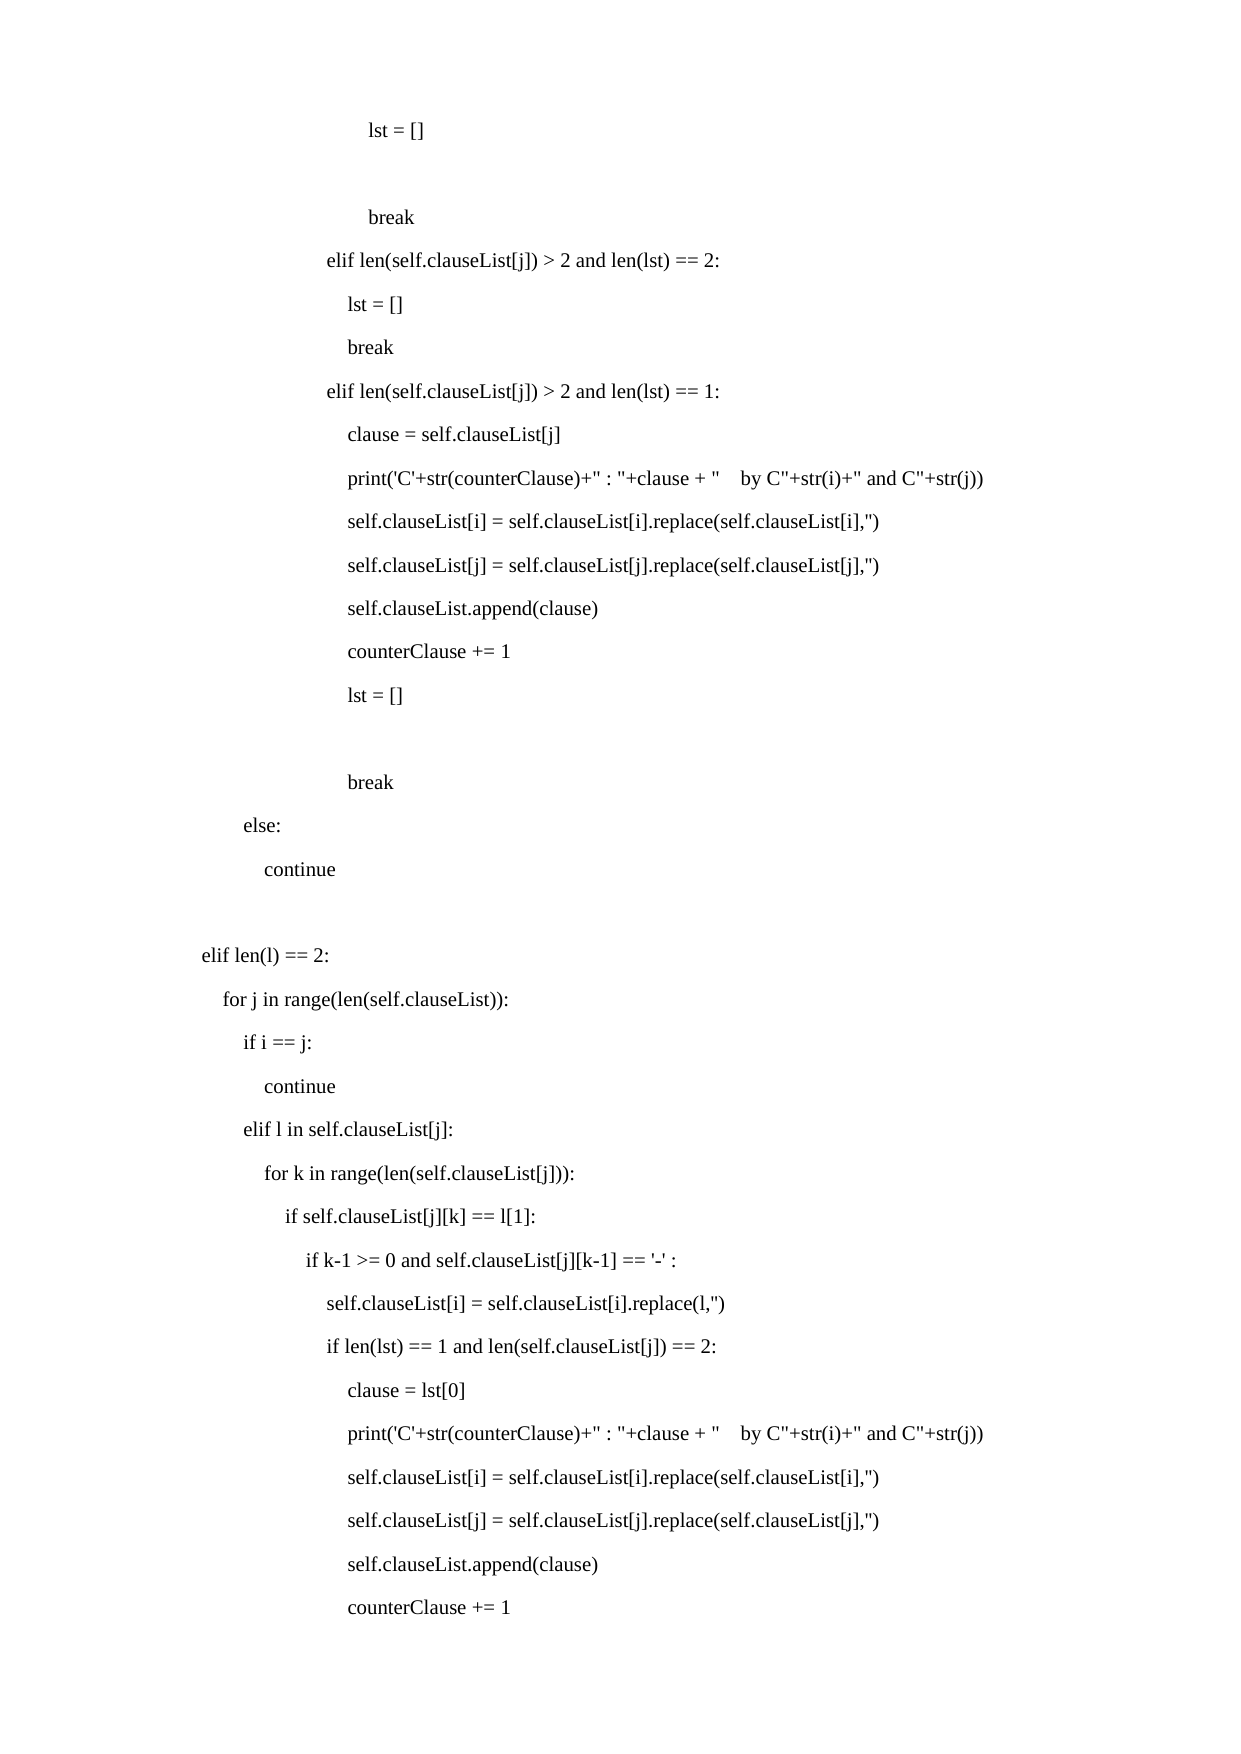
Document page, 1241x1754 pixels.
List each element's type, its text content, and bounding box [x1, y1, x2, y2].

text print('C'+str(counterClause)+" : "+clause + " by C"+str(i)+" and C"+str(j)) [118, 1421, 1122, 1445]
text lst = [] [118, 118, 1122, 142]
text if self.clauseList[j][k] == l[1]: [118, 1204, 1122, 1228]
text self.clauseList.append(clause) [118, 1552, 1122, 1576]
text lst = [] [118, 292, 1122, 316]
text if len(lst) == 1 and len(self.clauseList[j]) == 2: [118, 1334, 1122, 1358]
text elif len(self.clauseList[j]) > 2 and len(lst) == 1: [118, 379, 1122, 403]
text continue [118, 857, 1122, 881]
text self.clauseList[i] = self.clauseList[i].replace(l,'') [118, 1291, 1122, 1315]
text self.clauseList[i] = self.clauseList[i].replace(self.clauseList[i],'') [118, 1465, 1122, 1489]
text continue [118, 1074, 1122, 1098]
text break [118, 335, 1122, 359]
text clause = self.clauseList[j] [118, 422, 1122, 446]
text else: [118, 813, 1122, 837]
text self.clauseList[j] = self.clauseList[j].replace(self.clauseList[j],'') [118, 1508, 1122, 1532]
text self.clauseList.append(clause) [118, 596, 1122, 620]
text for k in range(len(self.clauseList[j])): [118, 1161, 1122, 1185]
text self.clauseList[j] = self.clauseList[j].replace(self.clauseList[j],'') [118, 552, 1122, 577]
text elif len(l) == 2: [118, 943, 1122, 967]
text break [118, 770, 1122, 794]
text if k-1 >= 0 and self.clauseList[j][k-1] == '-' : [118, 1247, 1122, 1272]
text counterClause += 1 [118, 639, 1122, 663]
text if i == j: [118, 1030, 1122, 1054]
text elif len(self.clauseList[j]) > 2 and len(lst) == 2: [118, 248, 1122, 272]
text break [118, 205, 1122, 229]
text print('C'+str(counterClause)+" : "+clause + " by C"+str(i)+" and C"+str(j)) [118, 466, 1122, 490]
text clause = lst[0] [118, 1378, 1122, 1402]
text lst = [] [118, 683, 1122, 707]
text for j in range(len(self.clauseList)): [118, 987, 1122, 1011]
text self.clauseList[i] = self.clauseList[i].replace(self.clauseList[i],'') [118, 509, 1122, 533]
text counterClause += 1 [118, 1595, 1122, 1619]
text elif l in self.clauseList[j]: [118, 1117, 1122, 1141]
